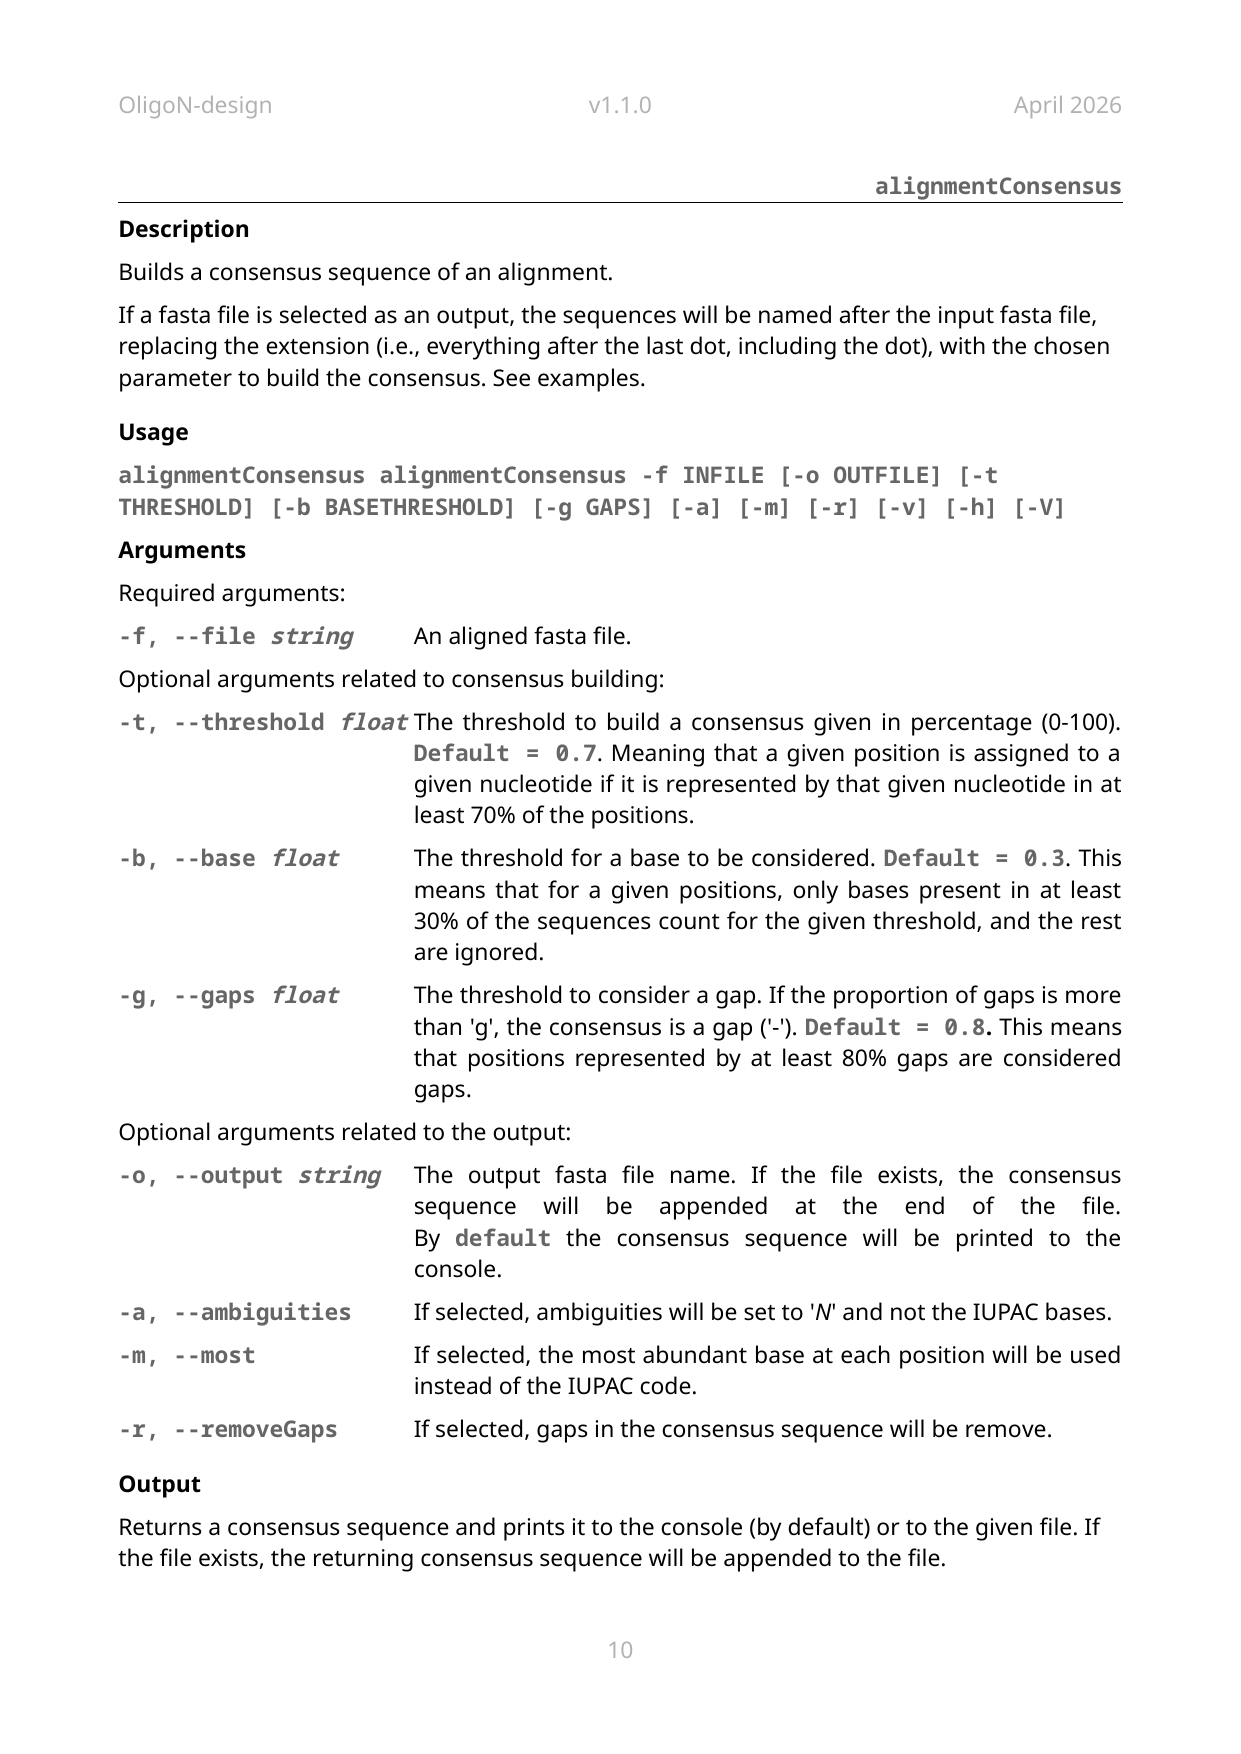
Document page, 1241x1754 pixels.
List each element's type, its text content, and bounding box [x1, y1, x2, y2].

text Optional arguments related to the output: [118, 1116, 1122, 1147]
text -r, --removeGaps If selected, gaps in the consensus sequence will be remove. [118, 1413, 1122, 1444]
text -o, --output string The output fasta file name. If the file exists, the consensus sequence will be appended at the end of the file. By default the consensus sequence will be printed to the console. [118, 1159, 1122, 1284]
text -f, --file string An aligned fasta file. [118, 619, 1122, 651]
text Arguments [118, 533, 1122, 565]
text Description [118, 213, 1122, 244]
text Returns a consensus sequence and prints it to the console (by default) or to the given file. If the file exists, the returning consensus sequence will be appended to the file. [118, 1511, 1122, 1573]
text Usage [118, 416, 1122, 447]
text -b, --base float The threshold for a base to be considered. Default = 0.3. This means that for a given positions, only bases present in at least 30% of the sequences count for the given threshold, and the rest are ignored. [118, 842, 1122, 967]
text -t, --threshold float The threshold to build a consensus given in percentage (0-100). Default = 0.7. Meaning that a given position is assigned to a given nucleotide if it is represented by that given nucleotide in at least 70% of the positions. [118, 706, 1122, 831]
text -m, --most If selected, the most abundant base at each position will be used instead of the IUPAC code. [118, 1339, 1122, 1401]
text If a fasta file is selected as an output, the sequences will be named after the input fasta file, replacing the extension (i.e., everything after the last dot, including the dot), with the chosen parameter to build the consensus. See examples. [118, 299, 1122, 393]
text -g, --gaps float The threshold to consider a gap. If the proportion of gaps is more than 'g', the consensus is a gap ('-'). Default = 0.8. This means that positions represented by at least 80% gaps are considered gaps. [118, 979, 1122, 1104]
text alignmentConsensus alignmentConsensus -f INFILE [-o OUTFILE] [-t THRESHOLD] [-b BASETHRESHOLD] [-g GAPS] [-a] [-m] [-r] [-v] [-h] [-V] [118, 459, 1122, 522]
text Required arguments: [118, 577, 1122, 608]
text Builds a consensus sequence of an alignment. [118, 256, 1122, 287]
text -a, --ambiguities If selected, ambiguities will be set to 'N' and not the IUPAC bases. [118, 1296, 1122, 1327]
text Optional arguments related to consensus building: [118, 663, 1122, 694]
text Output [118, 1468, 1122, 1499]
text alignmentConsensus [118, 170, 1122, 201]
